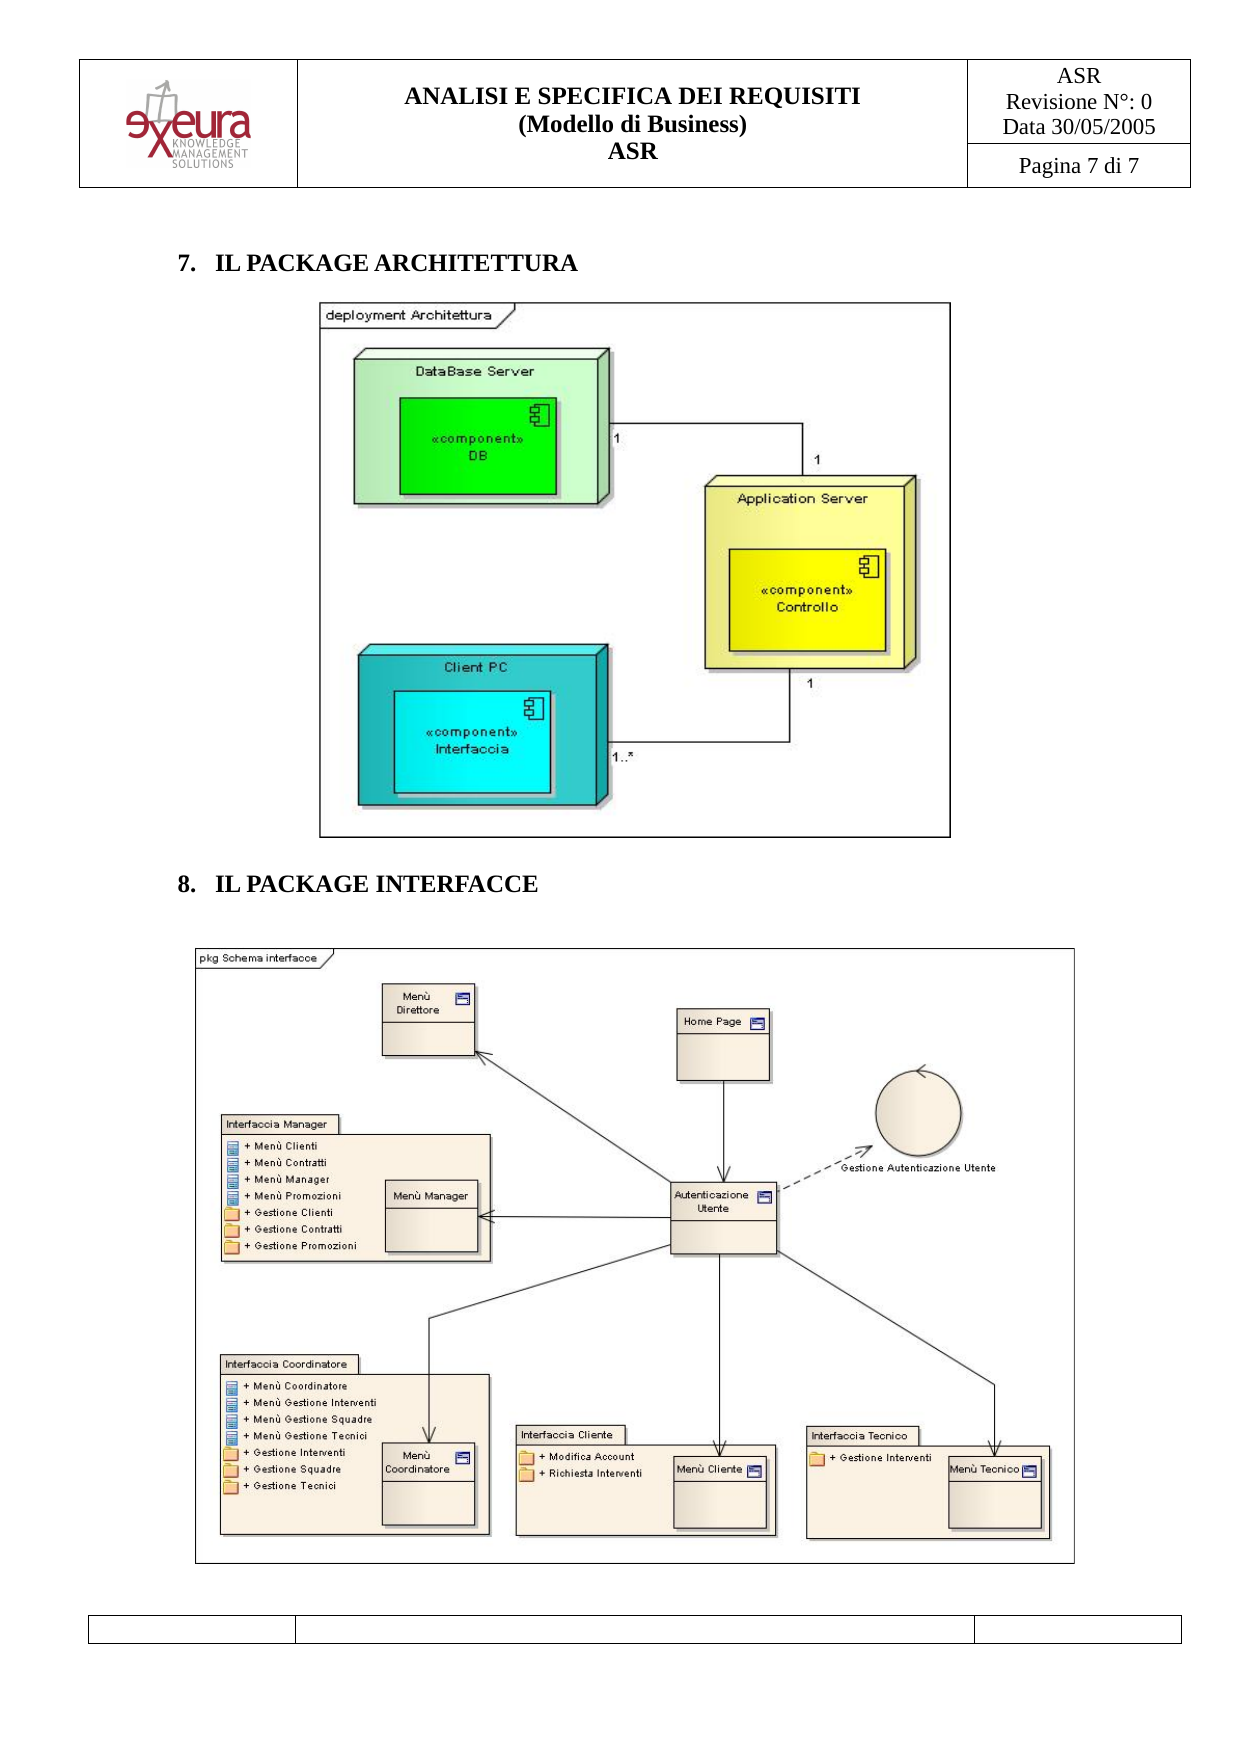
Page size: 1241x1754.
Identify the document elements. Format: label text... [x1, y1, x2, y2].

subtitle Il Package Interfacce [177, 870, 1092, 898]
subtitle Il Package Architettura [177, 249, 1092, 277]
picture [126, 79, 251, 168]
picture [318, 301, 951, 838]
picture [194, 947, 1075, 1564]
